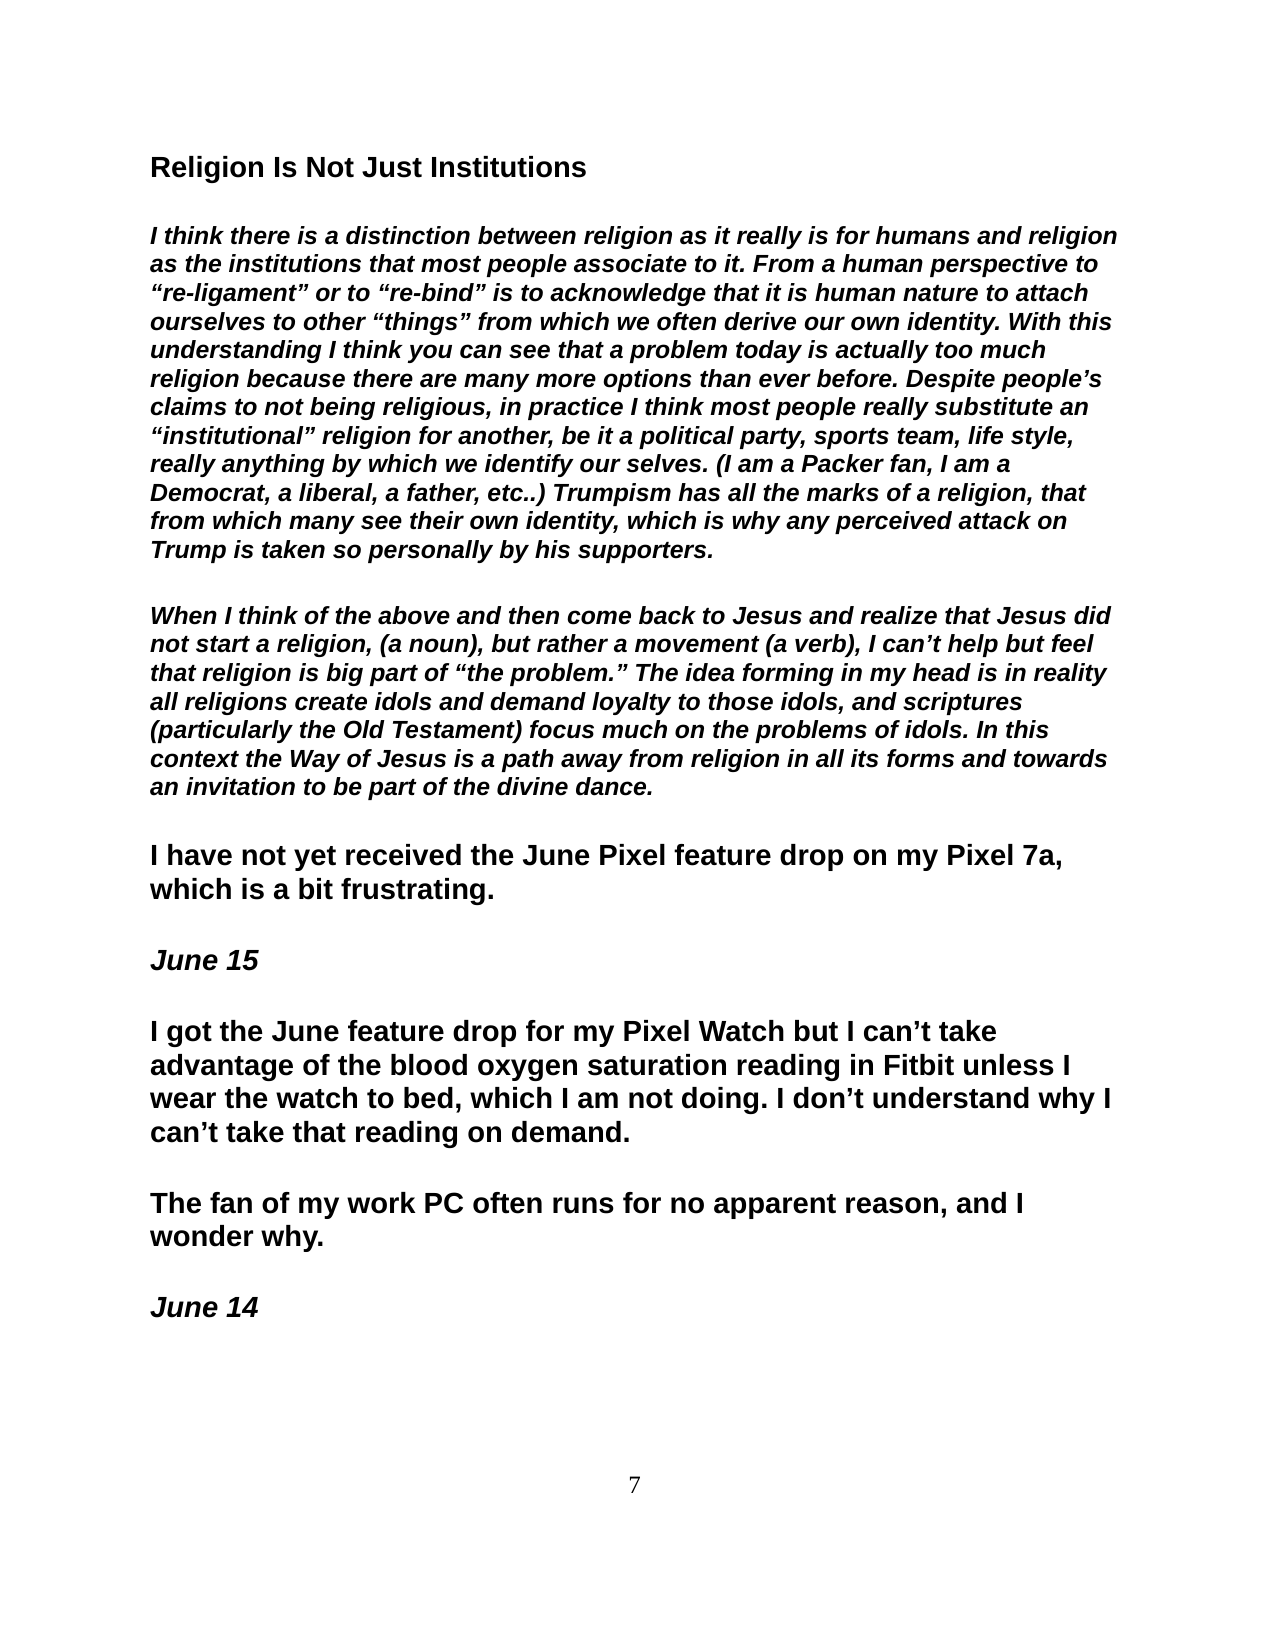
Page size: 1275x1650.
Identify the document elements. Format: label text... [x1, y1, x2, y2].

subtitle Religion Is Not Just Institutions [150, 150, 1125, 183]
subtitle When I think of the above and then come back to Jesus and realize that Jesus did not start a religion, (a noun), but rather a movement (a verb), I can’t help but feel that religion is big part of “the problem.” The idea forming in my head is in reality all religions create idols and demand loyalty to those idols, and scriptures (particularly the Old Testament) focus much on the problems of idols. In this context the Way of Jesus is a path away from religion in all its forms and towards an invitation to be part of the divine dance. [150, 601, 1125, 801]
subtitle June 15 [150, 943, 1125, 976]
subtitle June 14 [150, 1290, 1125, 1324]
subtitle I think there is a distinction between religion as it really is for humans and religion as the institutions that most people associate to it. From a human perspective to “re-ligament” or to “re-bind” is to acknowledge that it is human nature to attach ourselves to other “things” from which we often derive our own identity. With this understanding I think you can see that a problem today is actually too much religion because there are many more options than ever before. Despite people’s claims to not being religious, in practice I think most people really substitute an “institutional” religion for another, be it a political party, sports team, life style, really anything by which we identify our selves. (I am a Packer fan, I am a Democrat, a liberal, a father, etc..) Trumpism has all the marks of a religion, that from which many see their own identity, which is why any perceived attack on Trump is taken so personally by his supporters. [150, 221, 1125, 563]
subtitle I have not yet received the June Pixel feature drop on my Pixel 7a, which is a bit frustrating. [150, 838, 1125, 905]
subtitle The fan of my work PC often runs for no apparent reason, and I wonder why. [150, 1186, 1125, 1253]
subtitle I got the June feature drop for my Pixel Watch but I can’t take advantage of the blood oxygen saturation reading in Fitbit unless I wear the watch to bed, which I am not doing. I don’t understand why I can’t take that reading on demand. [150, 1014, 1125, 1148]
